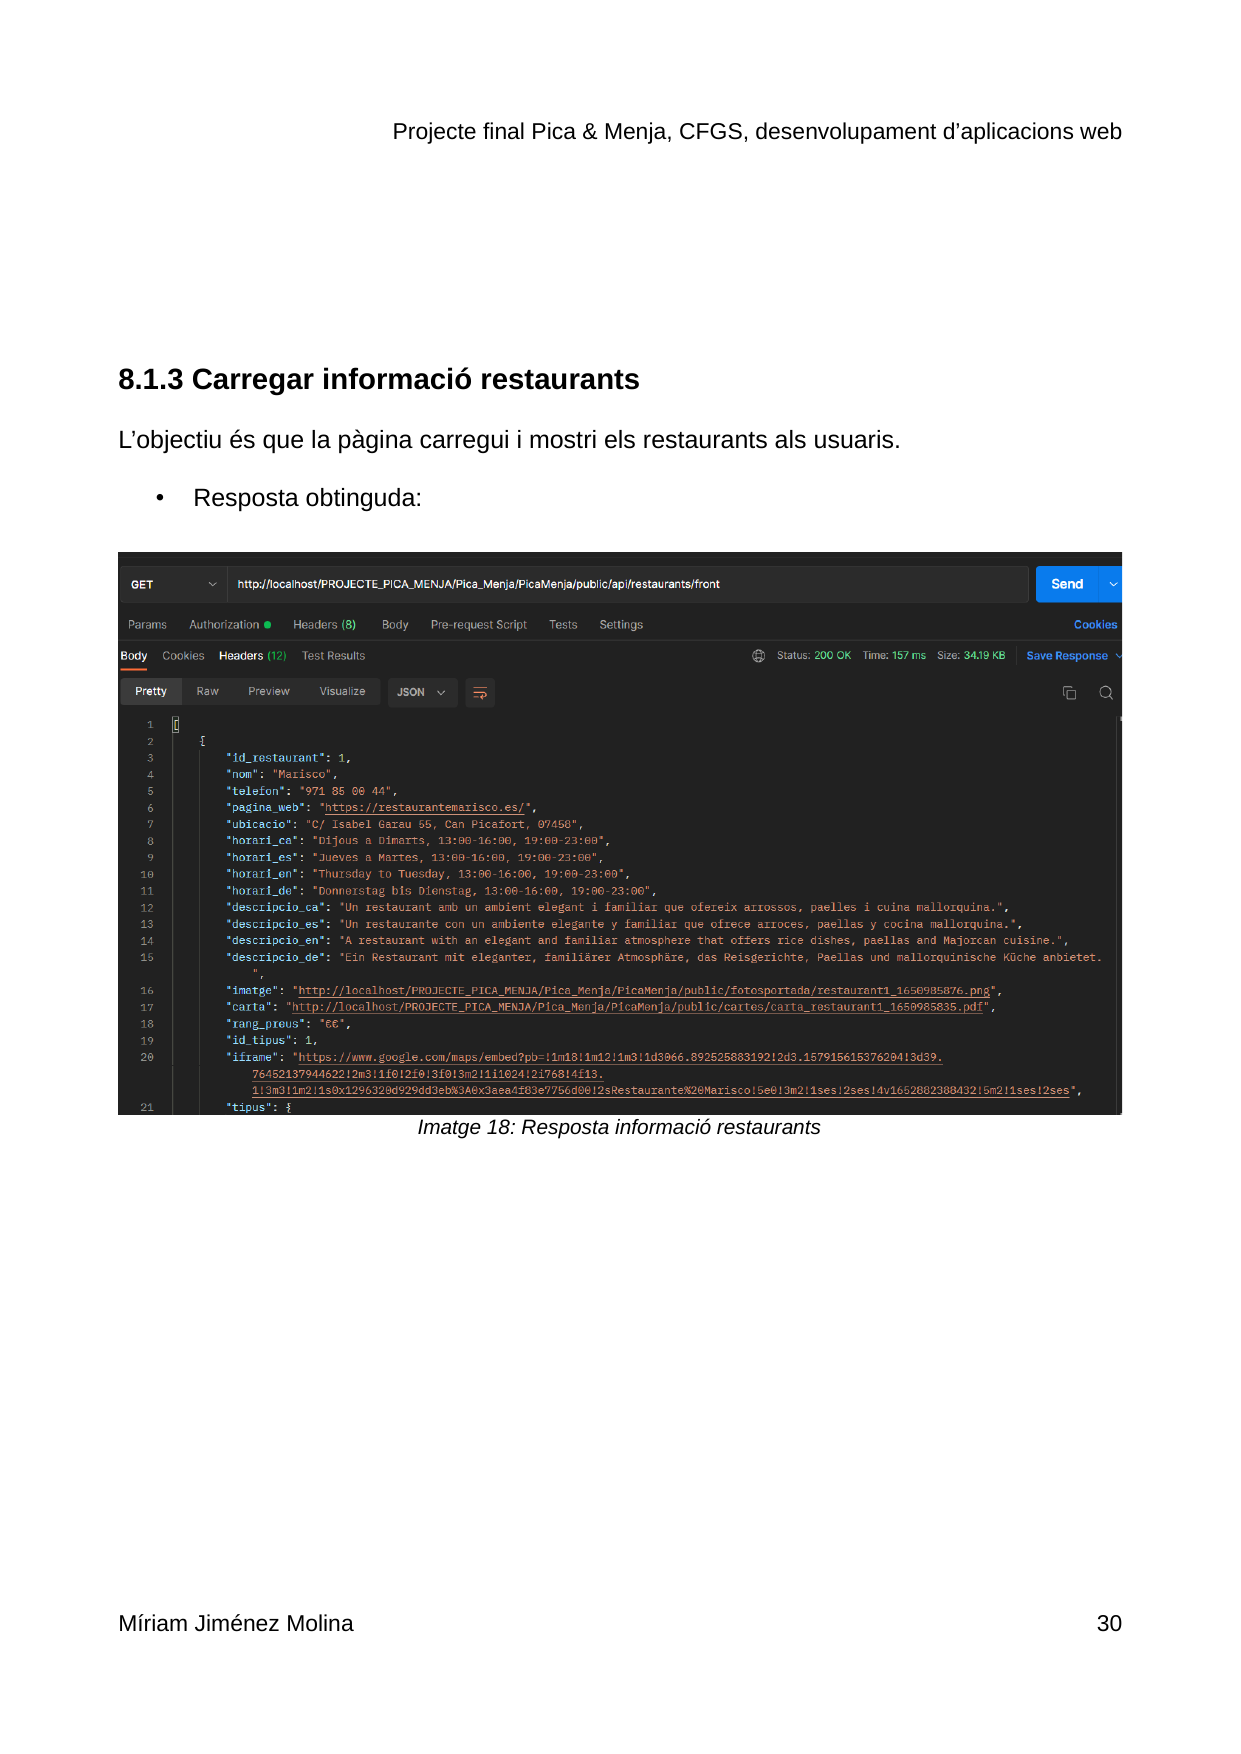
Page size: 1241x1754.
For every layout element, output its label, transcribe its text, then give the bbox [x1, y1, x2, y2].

subtitle 8.1.3 Carregar informació restaurants [118, 362, 1122, 395]
text L’objectiu és que la pàgina carregui i mostri els restaurants als usuaris. [118, 425, 1122, 453]
list Resposta obtinguda: [156, 482, 1122, 511]
text Imatge 18: Resposta informació restaurants [68, 553, 1172, 1139]
picture [118, 552, 1123, 1115]
